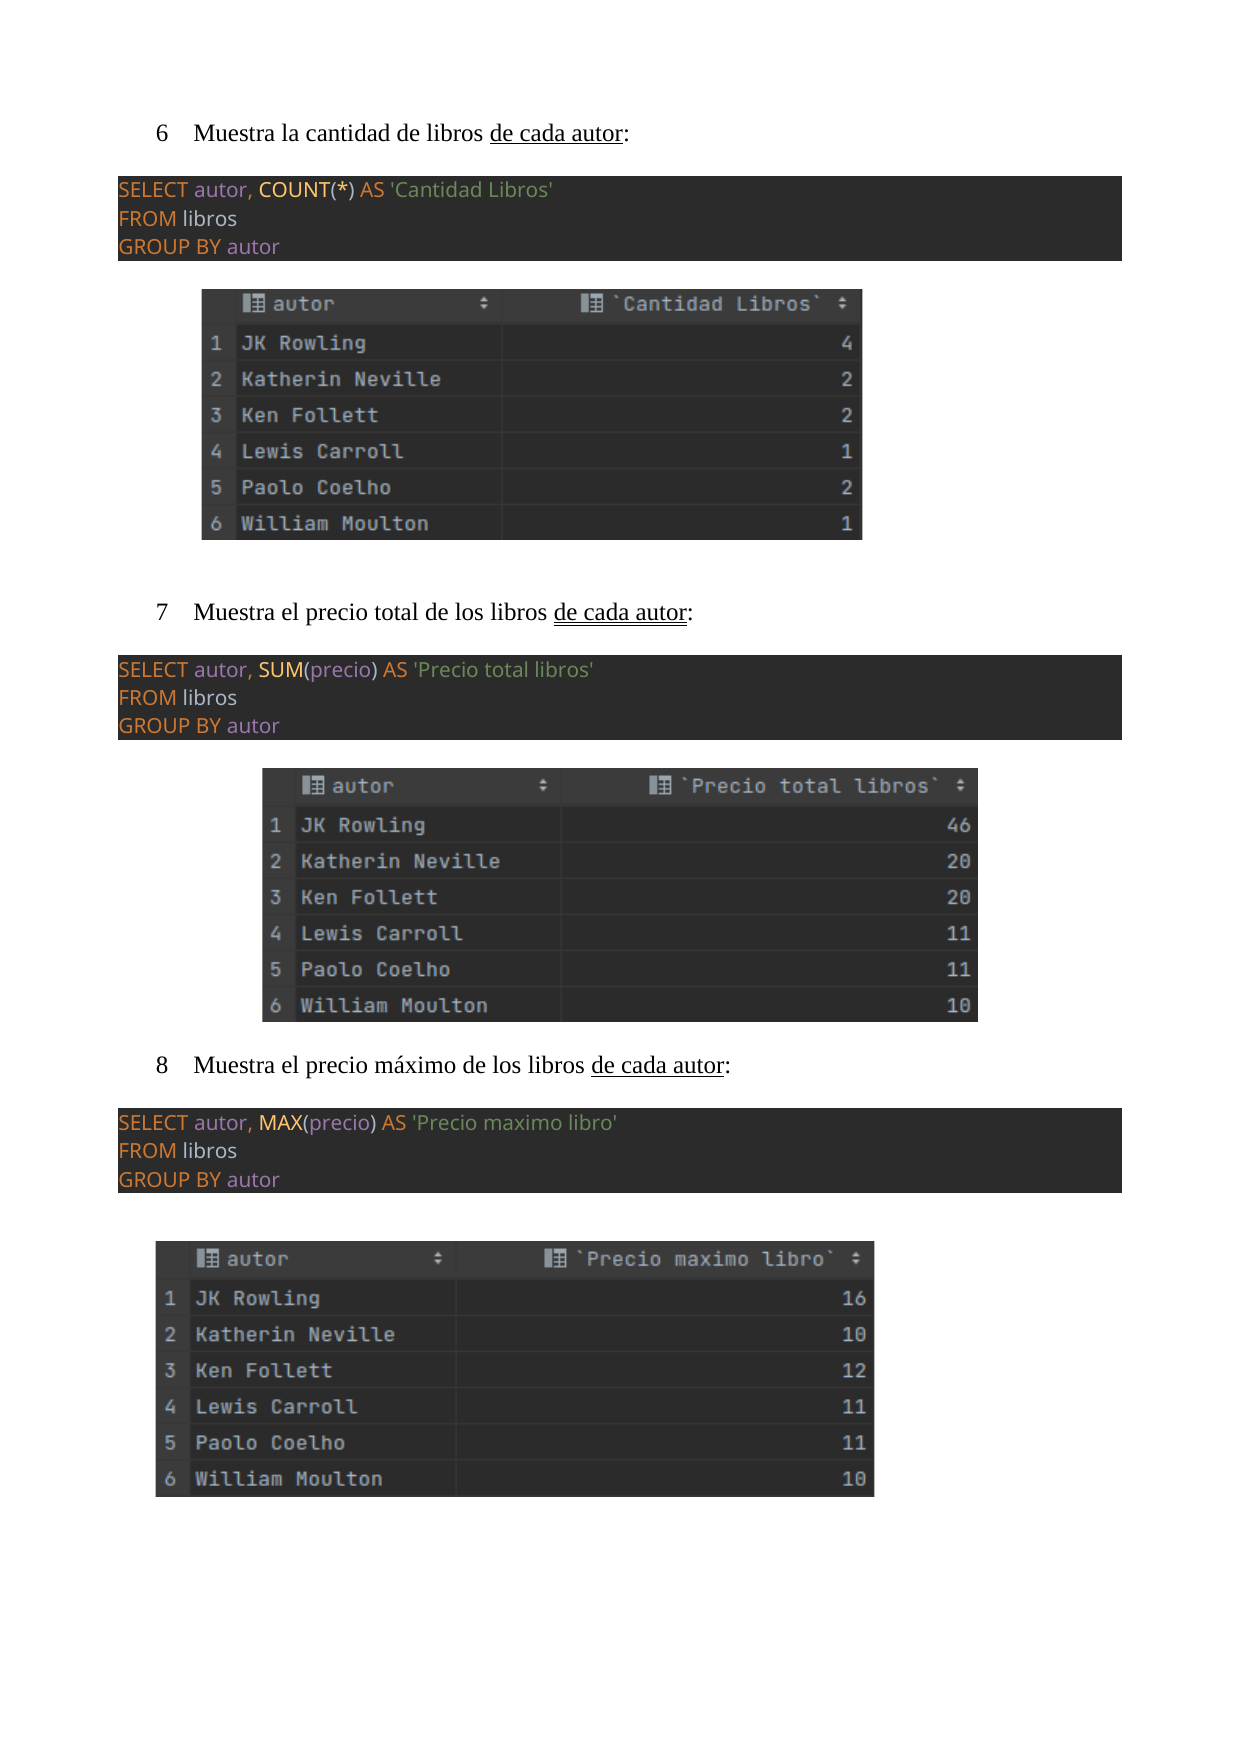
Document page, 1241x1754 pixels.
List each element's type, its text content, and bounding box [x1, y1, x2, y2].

list Muestra la cantidad de libros de cada autor: [156, 118, 1122, 147]
picture [201, 289, 863, 540]
picture [155, 1241, 875, 1497]
list Muestra el precio total de los libros de cada autor: [156, 597, 1122, 626]
text SELECT autor, MAX(precio) AS 'Precio maximo libro' FROM libros GROUP BY autor [118, 1108, 1122, 1193]
text SELECT autor, COUNT(*) AS 'Cantidad Libros' FROM libros GROUP BY autor [118, 176, 1122, 261]
text SELECT autor, SUM(precio) AS 'Precio total libros' FROM libros GROUP BY autor [118, 655, 1122, 740]
list Muestra el precio máximo de los libros de cada autor: [156, 1051, 1122, 1079]
picture [262, 768, 978, 1022]
